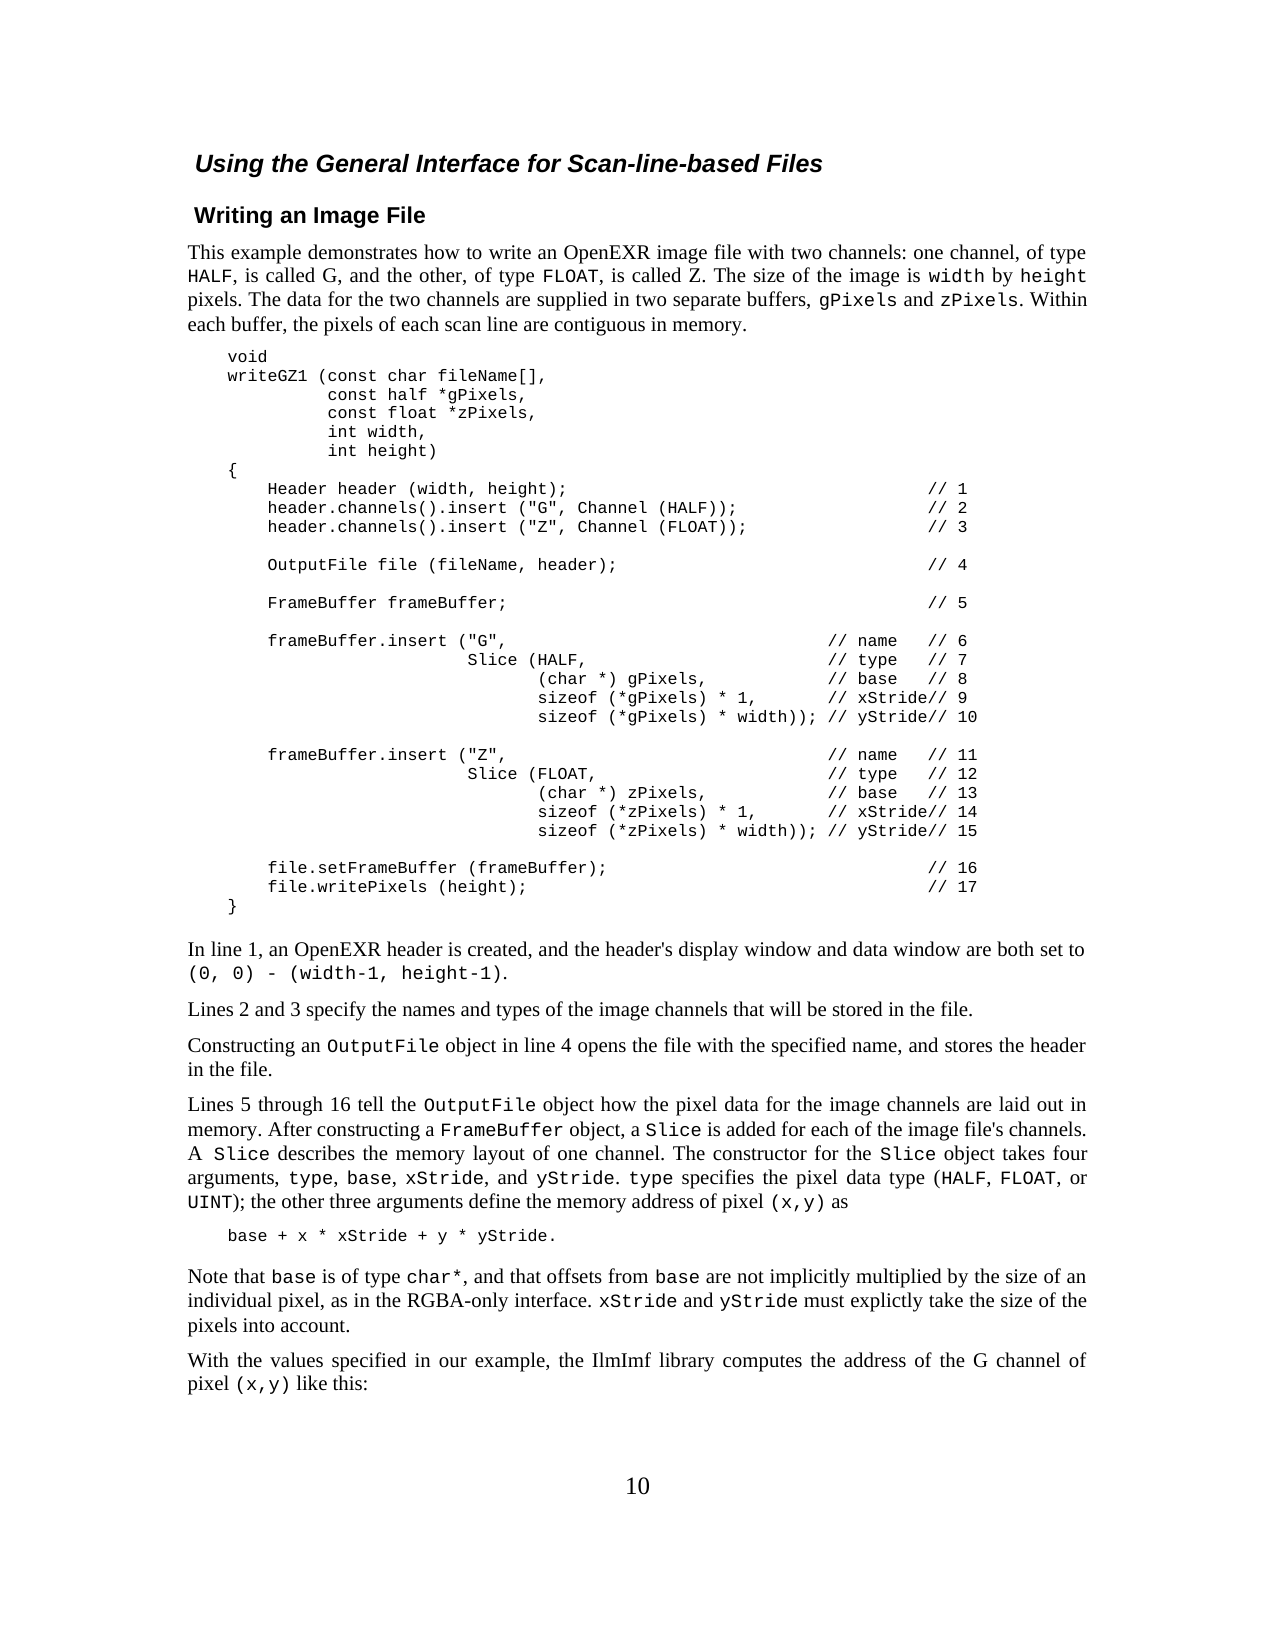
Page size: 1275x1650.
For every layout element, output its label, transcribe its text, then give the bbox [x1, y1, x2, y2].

text Slice (HALF, // type // 7 [187, 651, 1087, 670]
text header.channels().insert ("Z", Channel (FLOAT)); // 3 [187, 519, 1087, 538]
text (char *) gPixels, // base // 8 [187, 670, 1087, 689]
text OutputFile file (fileName, header); // 4 [187, 557, 1087, 576]
text With the values specified in our example, the IlmImf library computes the address of the G channel of pixel (x,y) like this: [187, 1349, 1087, 1396]
text frameBuffer.insert ("Z", // name // 11 [187, 746, 1087, 765]
text Lines 5 through 16 tell the OutputFile object how the pixel data for the image channels are laid out in memory. After constructing a FrameBuffer object, a Slice is added for each of the image file's channels. A Slice describes the memory layout of one channel. The constructor for the Slice object takes four arguments, type, base, xStride, and yStride. type specifies the pixel data type (HALF, FLOAT, or UINT); the other three arguments define the memory address of pixel (x,y) as [187, 1093, 1087, 1214]
text int height) [187, 443, 1087, 462]
subtitle Writing an Image File [187, 203, 1087, 228]
text (char *) zPixels, // base // 13 [187, 784, 1087, 803]
text FrameBuffer frameBuffer; // 5 [187, 594, 1087, 613]
text Constructing an OutputFile object in line 4 opens the file with the specified name, and stores the header in the file. [187, 1033, 1087, 1081]
text void [187, 348, 1087, 367]
text const float *zPixels, [187, 405, 1087, 424]
text Slice (FLOAT, // type // 12 [187, 765, 1087, 784]
text This example demonstrates how to write an OpenEXR image file with two channels: one channel, of type HALF, is called G, and the other, of type FLOAT, is called Z. The size of the image is width by height pixels. The data for the two channels are supplied in two separate buffers, gPixels and zPixels. Within each buffer, the pixels of each scan line are contiguous in memory. [187, 241, 1087, 336]
text int width, [187, 424, 1087, 443]
text sizeof (*gPixels) * width)); // yStride// 10 [187, 708, 1087, 727]
text header.channels().insert ("G", Channel (HALF)); // 2 [187, 500, 1087, 519]
text const half *gPixels, [187, 386, 1087, 405]
text frameBuffer.insert ("G", // name // 6 [187, 632, 1087, 651]
text writeGZ1 (const char fileName[], [187, 367, 1087, 386]
text sizeof (*gPixels) * 1, // xStride// 9 [187, 689, 1087, 708]
text Lines 2 and 3 specify the names and types of the image channels that will be stored in the file. [187, 998, 1087, 1021]
text Note that base is of type char*, and that offsets from base are not implicitly multiplied by the size of an individual pixel, as in the RGBA-only interface. xStride and yStride must explictly take the size of the pixels into account. [187, 1265, 1087, 1337]
text Header header (width, height); // 1 [187, 481, 1087, 500]
text sizeof (*zPixels) * width)); // yStride// 15 [187, 822, 1087, 841]
text } [187, 898, 1087, 917]
text In line 1, an OpenEXR header is created, and the header's display window and data window are both set to (0, 0) - (width-1, height-1). [187, 938, 1087, 985]
text base + x * xStride + y * yStride. [187, 1227, 1087, 1246]
text file.writePixels (height); // 17 [187, 879, 1087, 898]
text sizeof (*zPixels) * 1, // xStride// 14 [187, 803, 1087, 822]
text { [187, 462, 1087, 481]
text file.setFrameBuffer (frameBuffer); // 16 [187, 860, 1087, 879]
subtitle Using the General Interface for Scan-line-based Files [187, 150, 1087, 178]
